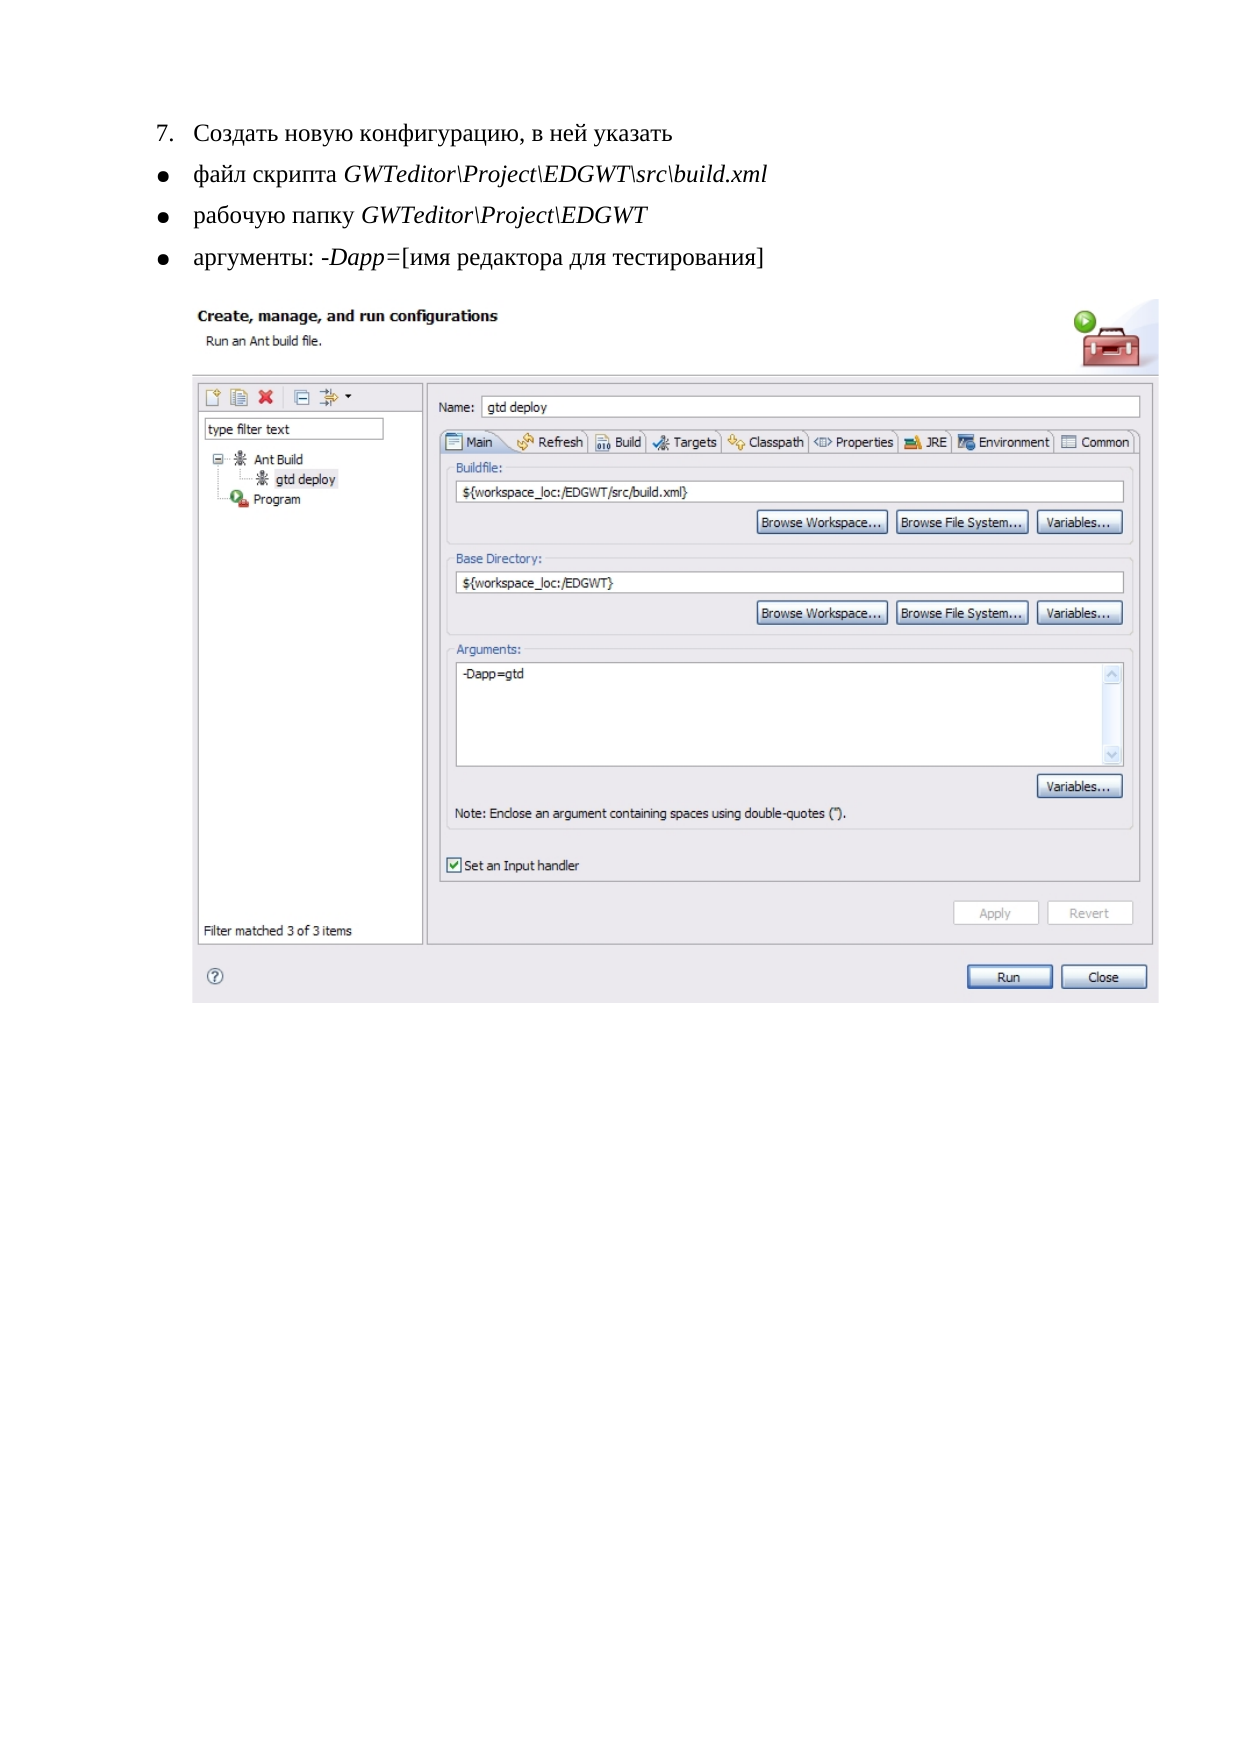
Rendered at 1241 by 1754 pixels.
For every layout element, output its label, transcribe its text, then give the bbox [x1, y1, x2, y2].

picture [192, 299, 1159, 1003]
list аргументы: -Dapp=[имя редактора для тестирования] [156, 242, 1122, 271]
list рабочую папку GWTeditor\Project\EDGWT [156, 201, 1122, 229]
list Создать новую конфигурацию, в ней указать [156, 118, 1122, 147]
list файл скрипта GWTeditor\Project\EDGWT\src\build.xml [156, 159, 1122, 188]
